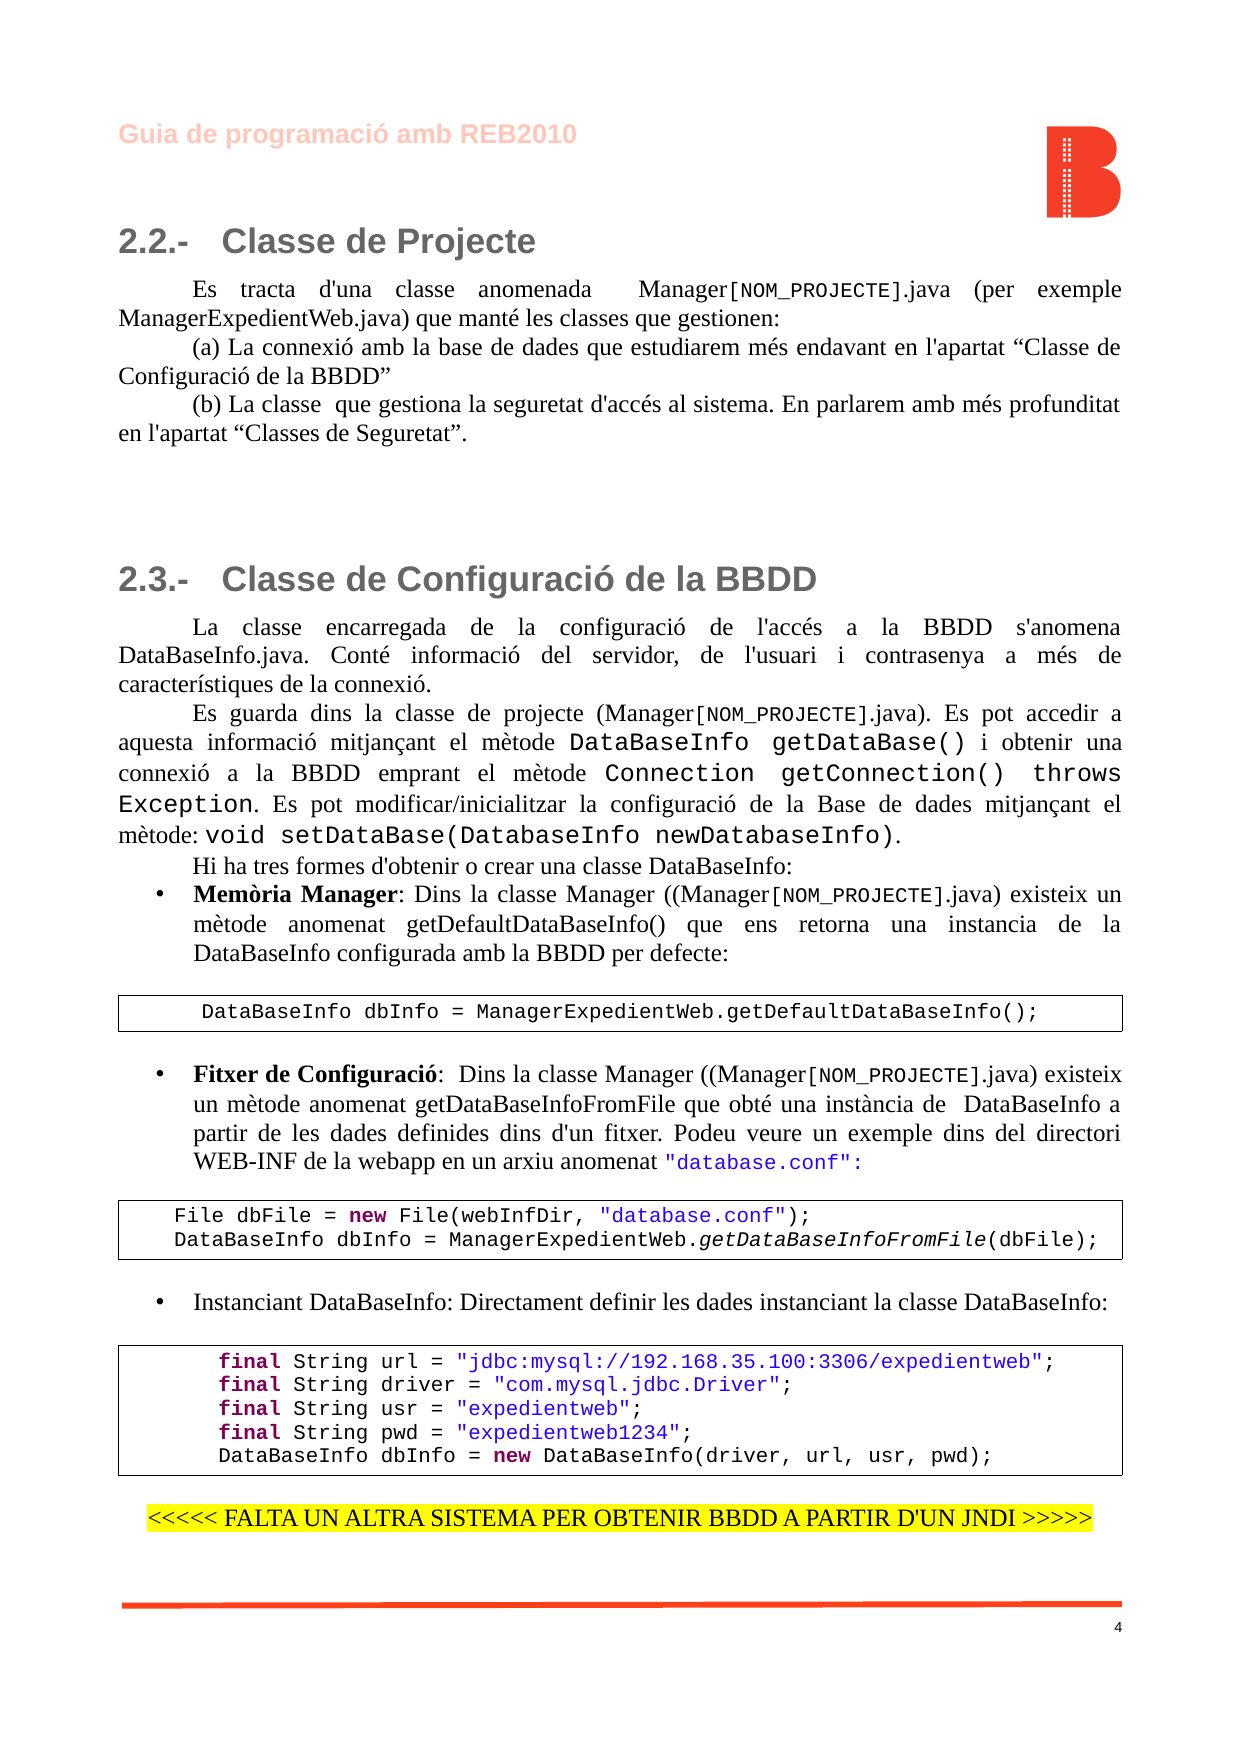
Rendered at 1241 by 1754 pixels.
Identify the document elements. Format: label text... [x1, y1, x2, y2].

table_header final String url = "jdbc:mysql://192.168.35.100:3306/expedientweb"; final String driver = "com.mysql.jdbc.Driver"; final String usr = "expedientweb"; final String pwd = "expedientweb1234"; DataBaseInfo dbInfo = new DataBaseInfo(driver, url, usr, pwd); [119, 1346, 1122, 1475]
table_header File dbFile = new File(webInfDir, "database.conf"); DataBaseInfo dbInfo = ManagerExpedientWeb.getDataBaseInfoFromFile(dbFile); [119, 1201, 1122, 1258]
text Es guarda dins la classe de projecte (Manager[NOM_PROJECTE].java). Es pot accedir a aquesta informació mitjançant el mètode DataBaseInfo getDataBase() i obtenir una connexió a la BBDD emprant el mètode Connection getConnection() throws Exception. Es pot modificar/inicialitzar la configuració de la Base de dades mitjançant el mètode: void setDataBase(DatabaseInfo newDatabaseInfo). [118, 698, 1122, 851]
table_header DataBaseInfo dbInfo = ManagerExpedientWeb.getDefaultDataBaseInfo(); [119, 996, 1122, 1031]
picture [1036, 124, 1130, 221]
list Instanciant DataBaseInfo: Directament definir les dades instanciant la classe DataBaseInfo: [156, 1287, 1122, 1316]
list Memòria Manager: Dins la classe Manager ((Manager[NOM_PROJECTE].java) existeix un mètode anomenat getDefaultDataBaseInfo() que ens retorna una instancia de la DataBaseInfo configurada amb la BBDD per defecte: [156, 879, 1122, 967]
text La classe encarregada de la configuració de l'accés a la BBDD s'anomena DataBaseInfo.java. Conté informació del servidor, de l'usuari i contrasenya a més de característiques de la connexió. [118, 612, 1122, 698]
subtitle Classe de Projecte [118, 210, 1122, 261]
text Es tracta d'una classe anomenada Manager[NOM_PROJECTE].java (per exemple ManagerExpedientWeb.java) que manté les classes que gestionen: [118, 274, 1122, 332]
list Fitxer de Configuració: Dins la classe Manager ((Manager[NOM_PROJECTE].java) existeix un mètode anomenat getDataBaseInfoFromFile que obté una instància de DataBaseInfo a partir de les dades definides dins d'un fitxer. Podeu veure un exemple dins del directori WEB-INF de la webapp en un arxiu anomenat "database.conf": [156, 1059, 1122, 1176]
text <<<<< FALTA UN ALTRA SISTEMA PER OBTENIR BBDD A PARTIR D'UN JNDI >>>>> [118, 1503, 1122, 1532]
text Hi ha tres formes d'obtenir o crear una classe DataBaseInfo: [118, 851, 1122, 879]
text (a) La connexió amb la base de dades que estudiarem més endavant en l'apartat “Classe de Configuració de la BBDD” [118, 332, 1122, 389]
subtitle Classe de Configuració de la BBDD [118, 558, 1122, 599]
text (b) La classe que gestiona la seguretat d'accés al sistema. En parlarem amb més profunditat en l'apartat “Classes de Seguretat”. [118, 389, 1122, 447]
